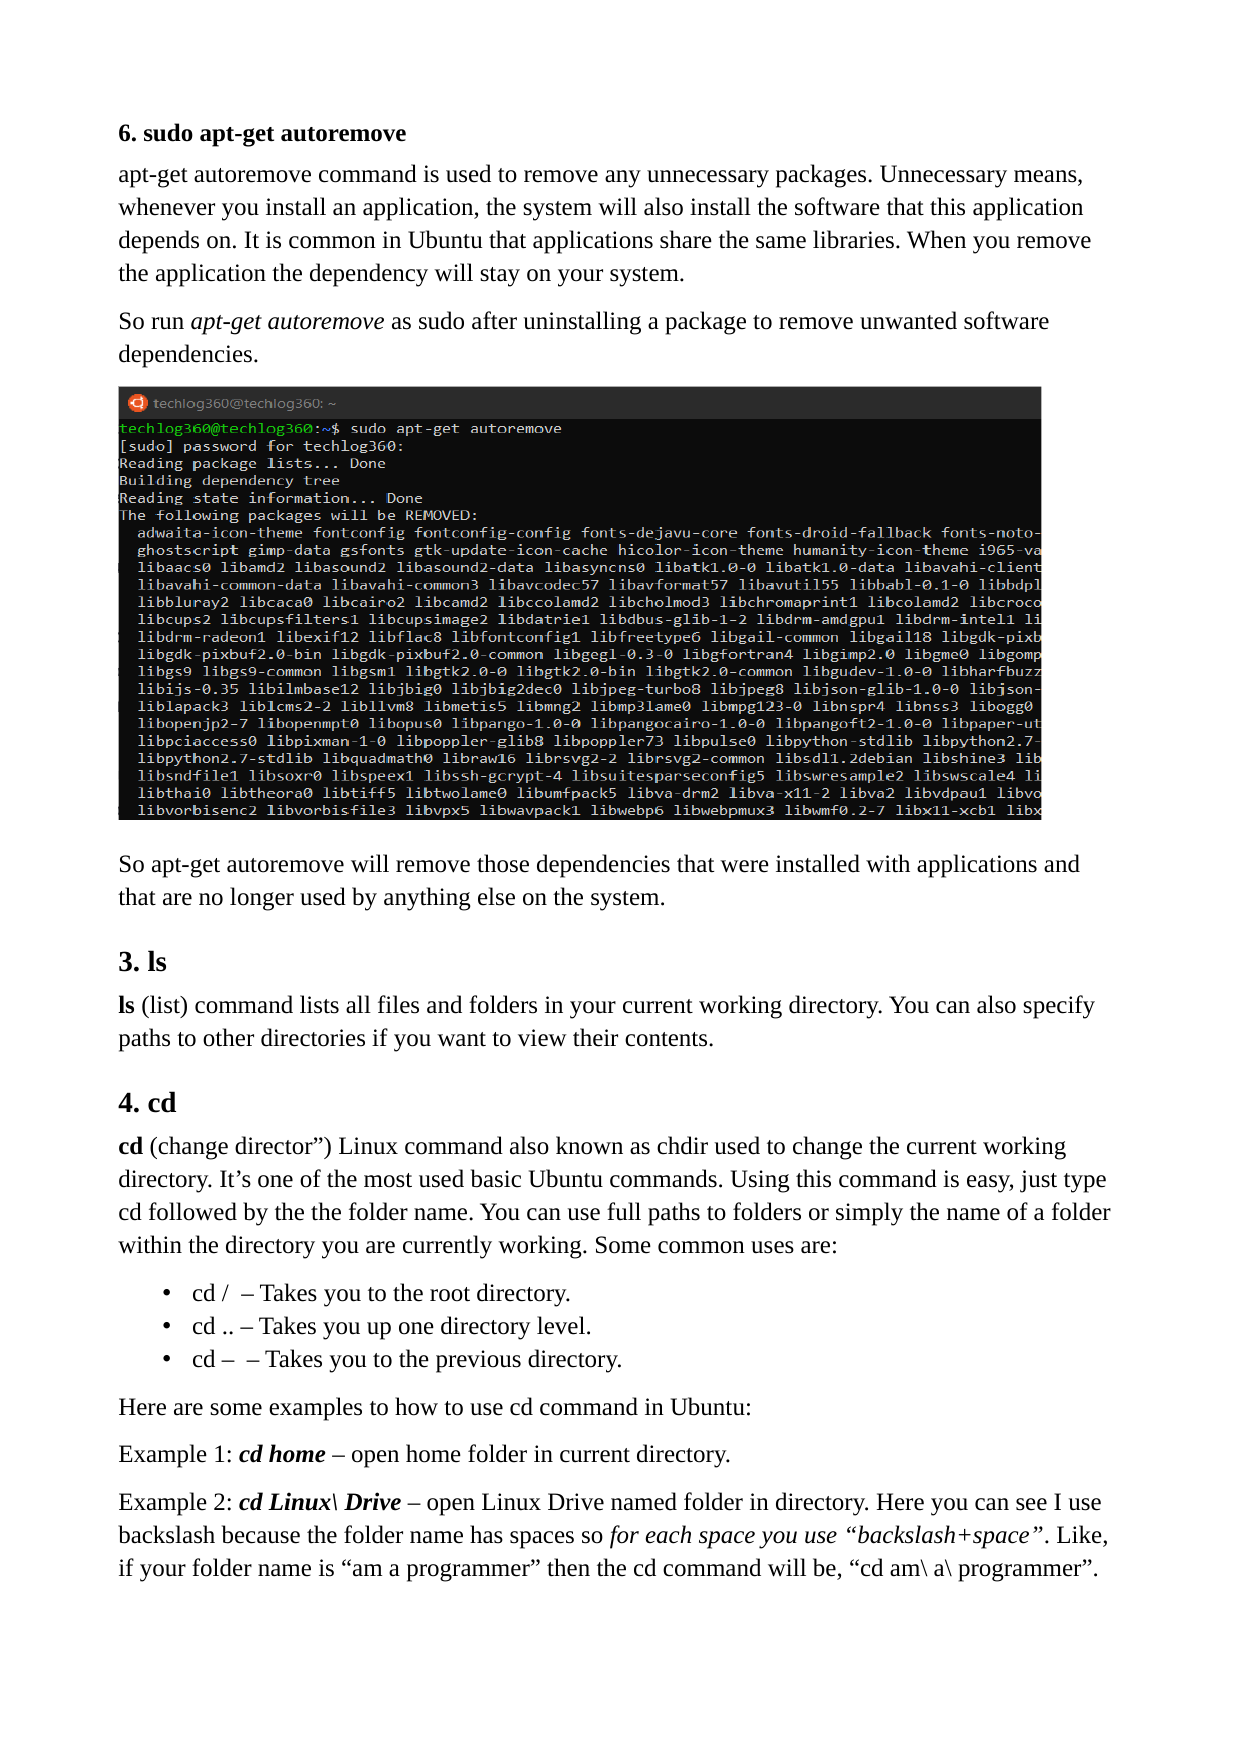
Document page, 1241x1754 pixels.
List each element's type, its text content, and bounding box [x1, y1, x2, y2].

subtitle 3. ls [118, 944, 1122, 978]
list cd – – Takes you to the previous directory. [162, 1344, 1122, 1373]
text Example 2: cd Linux\ Drive – open Linux Drive named folder in directory. Here you can see I use backslash because the folder name has spaces so for each space you use “backslash+space”. Like, if your folder name is “am a programmer” then the cd command will be, “cd am\ a\ programmer”. [118, 1487, 1122, 1582]
text So run apt-get autoremove as sudo after uninstalling a package to remove unwanted software dependencies. [118, 306, 1122, 368]
subtitle 6. sudo apt-get autoremove [118, 118, 1122, 147]
list cd .. – Takes you up one directory level. [162, 1311, 1122, 1340]
subtitle 4. cd [118, 1085, 1122, 1119]
text apt-get autoremove command is used to remove any unnecessary packages. Unnecessary means, whenever you install an application, the system will also install the software that this application depends on. It is common in Ubuntu that applications share the same libraries. When you remove the application the dependency will stay on your system. [118, 159, 1122, 287]
text So apt-get autoremove will remove those dependencies that were installed with applications and that are no longer used by anything else on the system. [118, 849, 1122, 911]
text cd (change director”) Linux command also known as chdir used to change the current working directory. It’s one of the most used basic Ubuntu commands. Using this command is easy, just type cd followed by the the folder name. You can use full paths to folders or simply the name of a folder within the directory you are currently working. Some common uses are: [118, 1131, 1122, 1259]
text ls (list) command lists all files and folders in your current working directory. You can also specify paths to other directories if you want to view their contents. [118, 990, 1122, 1052]
text Here are some examples to how to use cd command in Ubuntu: [118, 1392, 1122, 1420]
picture [118, 386, 1042, 820]
list cd / – Takes you to the root directory. [162, 1278, 1122, 1307]
text Example 1: cd home – open home folder in current directory. [118, 1439, 1122, 1468]
